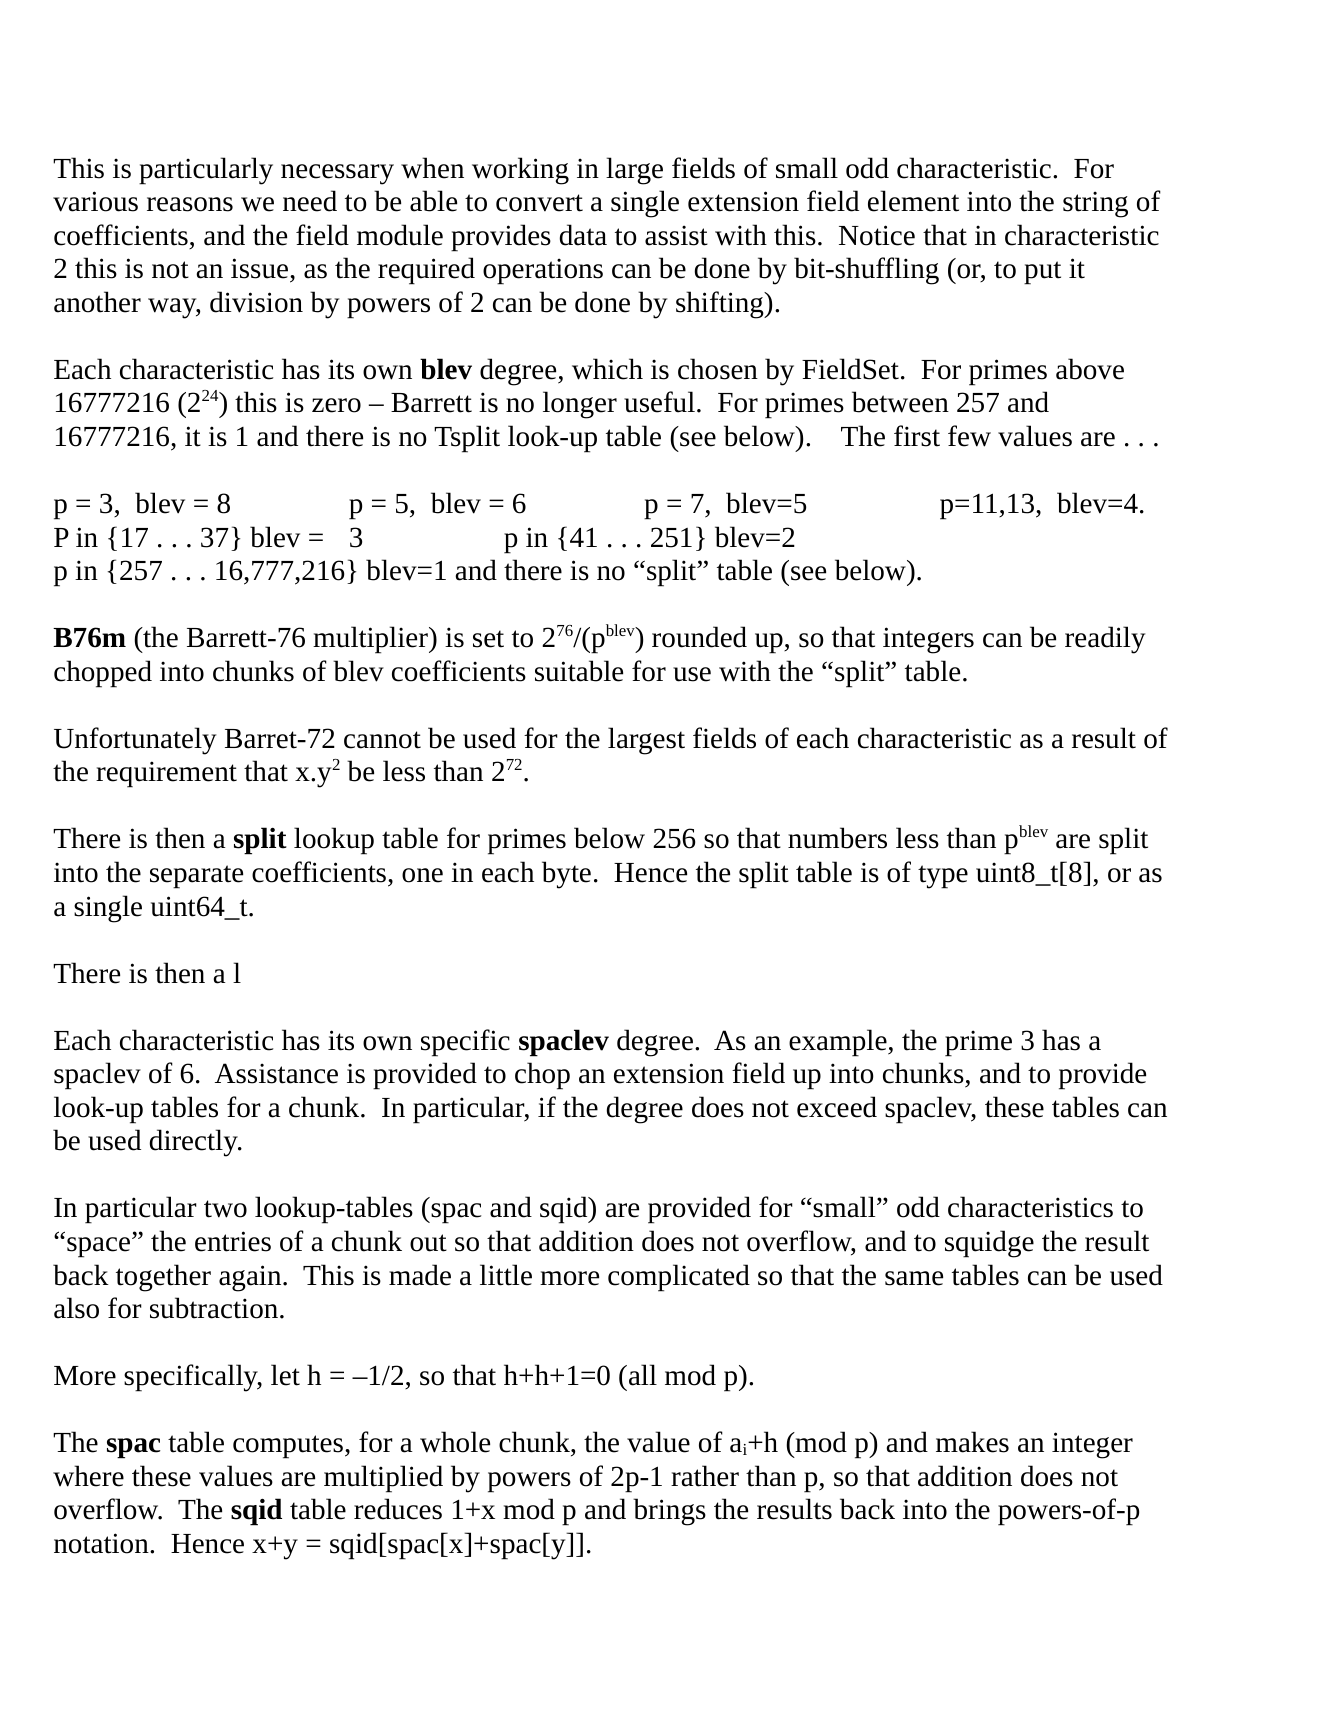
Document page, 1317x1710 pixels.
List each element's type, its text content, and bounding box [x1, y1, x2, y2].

text The spac table computes, for a whole chunk, the value of ai+h (mod p) and makes an integer where these values are multiplied by powers of 2p-1 rather than p, so that addition does not overflow. The sqid table reduces 1+x mod p and brings the results back into the powers-of-p notation. Hence x+y = sqid[spac[x]+spac[y]]. [53, 1425, 1174, 1559]
text p = 3, blev = 8 p = 5, blev = 6 p = 7, blev=5 p=11,13, blev=4. [53, 486, 1174, 520]
text B76m (the Barrett-76 multiplier) is set to 276/(pblev) rounded up, so that integers can be readily chopped into chunks of blev coefficients suitable for use with the “split” table. [53, 620, 1174, 687]
text P in {17 . . . 37} blev = 3 p in {41 . . . 251} blev=2 [53, 520, 1174, 553]
text More specifically, let h = –1/2, so that h+h+1=0 (all mod p). [53, 1358, 1174, 1392]
text Unfortunately Barret-72 cannot be used for the largest fields of each characteristic as a result of the requirement that x.y2 be less than 272. [53, 721, 1174, 788]
text There is then a l [53, 956, 1174, 989]
text This is particularly necessary when working in large fields of small odd characteristic. For various reasons we need to be able to convert a single extension field element into the string of coefficients, and the field module provides data to assist with this. Notice that in characteristic 2 this is not an issue, as the required operations can be done by bit-shuffling (or, to put it another way, division by powers of 2 can be done by shifting). [53, 151, 1174, 318]
text Each characteristic has its own specific spaclev degree. As an example, the prime 3 has a spaclev of 6. Assistance is provided to chop an extension field up into chunks, and to provide look-up tables for a chunk. In particular, if the degree does not exceed spaclev, these tables can be used directly. [53, 1023, 1174, 1157]
text There is then a split lookup table for primes below 256 so that numbers less than pblev are split into the separate coefficients, one in each byte. Hence the split table is of type uint8_t[8], or as a single uint64_t. [53, 822, 1174, 922]
text In particular two lookup-tables (spac and sqid) are provided for “small” odd characteristics to “space” the entries of a chunk out so that addition does not overflow, and to squidge the result back together again. This is made a little more complicated so that the same tables can be used also for subtraction. [53, 1191, 1174, 1325]
text p in {257 . . . 16,777,216} blev=1 and there is no “split” table (see below). [53, 553, 1174, 587]
text Each characteristic has its own blev degree, which is chosen by FieldSet. For primes above 16777216 (224) this is zero – Barrett is no longer useful. For primes between 257 and 16777216, it is 1 and there is no Tsplit look-up table (see below). The first few values are . . . [53, 352, 1174, 453]
